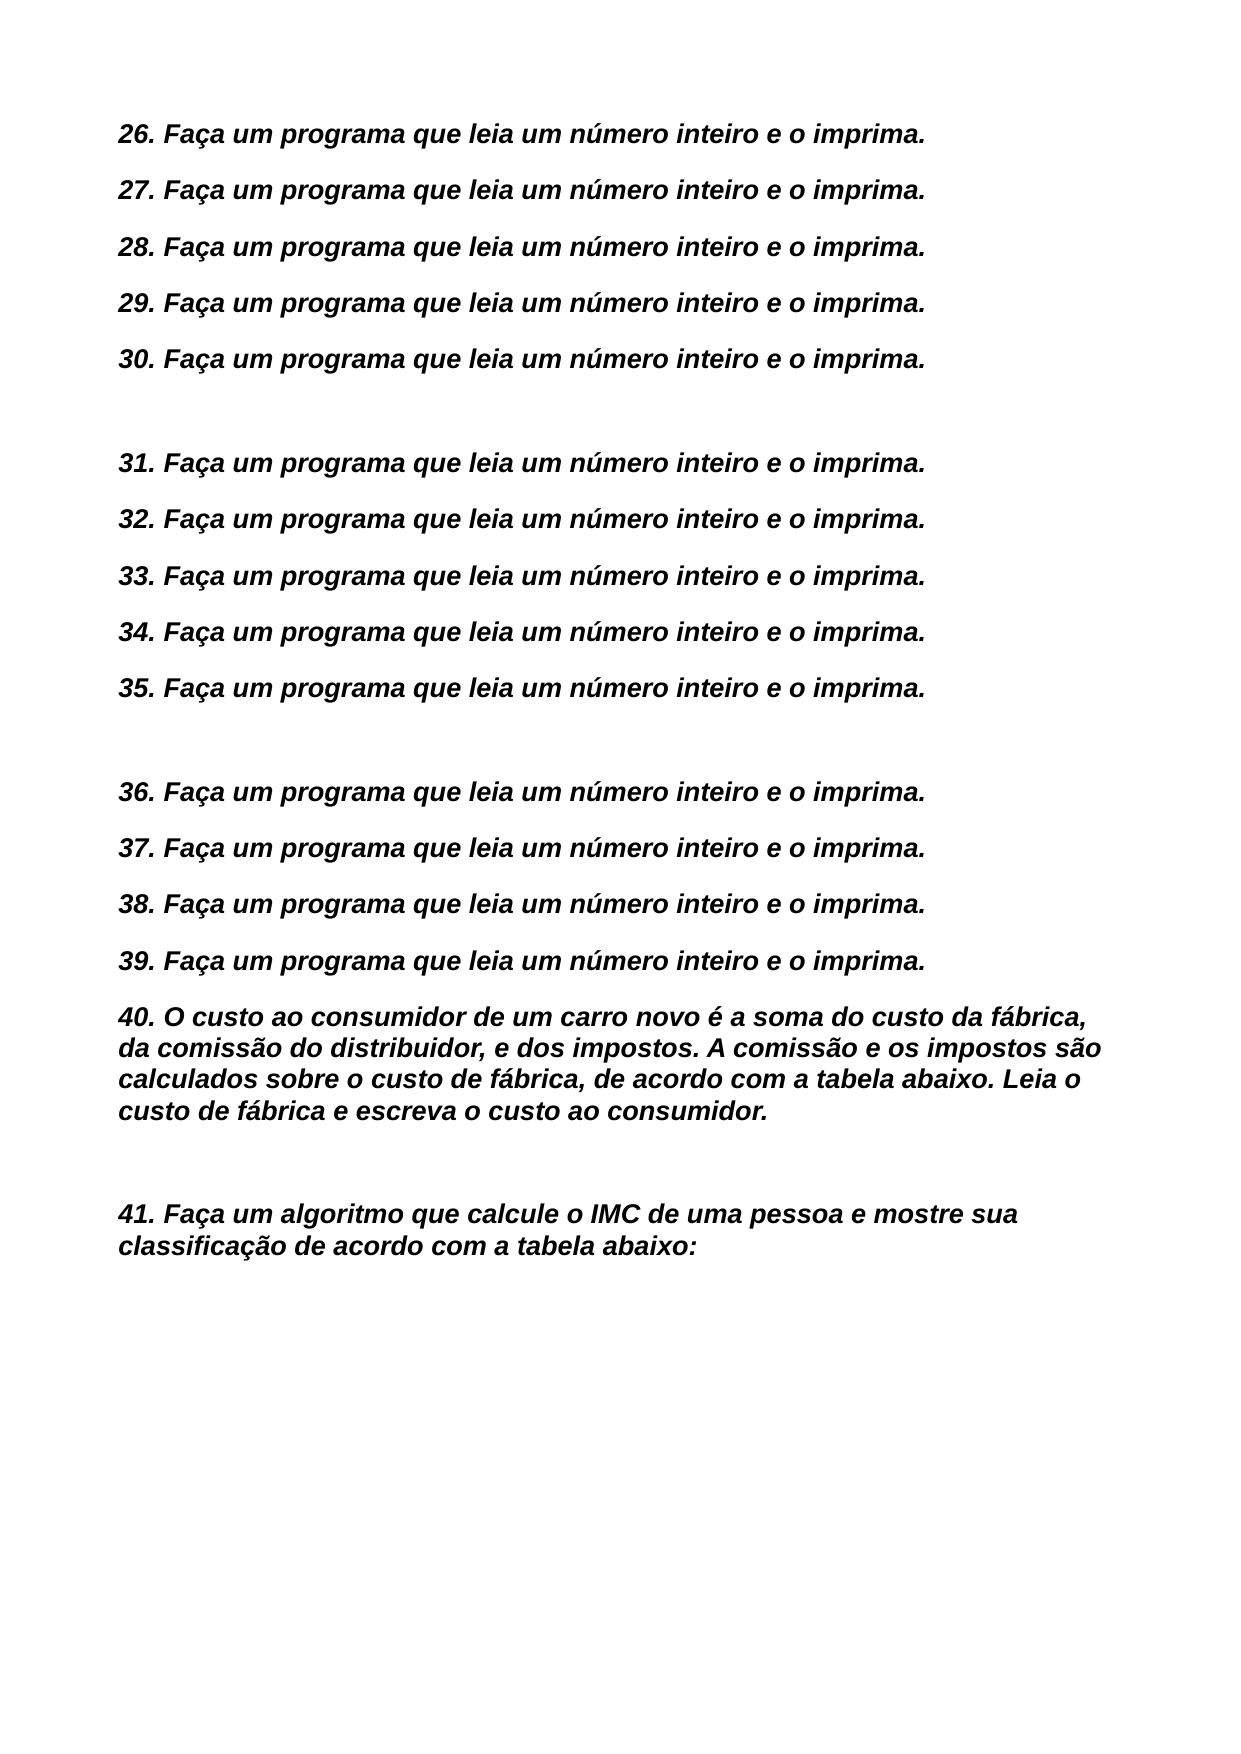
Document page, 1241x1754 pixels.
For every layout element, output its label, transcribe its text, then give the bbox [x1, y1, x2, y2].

subtitle 29. Faça um programa que leia um número inteiro e o imprima. [118, 287, 1122, 318]
subtitle 35. Faça um programa que leia um número inteiro e o imprima. [118, 672, 1122, 703]
subtitle 36. Faça um programa que leia um número inteiro e o imprima. [118, 776, 1122, 807]
subtitle 39. Faça um programa que leia um número inteiro e o imprima. [118, 944, 1122, 976]
subtitle 40. O custo ao consumidor de um carro novo é a soma do custo da fábrica, da comissão do distribuidor, e dos impostos. A comissão e os impostos são calculados sobre o custo de fábrica, de acordo com a tabela abaixo. Leia o custo de fábrica e escreva o custo ao consumidor. [118, 1001, 1122, 1126]
subtitle 30. Faça um programa que leia um número inteiro e o imprima. [118, 343, 1122, 374]
subtitle 26. Faça um programa que leia um número inteiro e o imprima. [118, 118, 1122, 149]
subtitle 33. Faça um programa que leia um número inteiro e o imprima. [118, 559, 1122, 591]
subtitle 32. Faça um programa que leia um número inteiro e o imprima. [118, 503, 1122, 534]
subtitle 34. Faça um programa que leia um número inteiro e o imprima. [118, 616, 1122, 647]
subtitle 31. Faça um programa que leia um número inteiro e o imprima. [118, 447, 1122, 478]
subtitle 38. Faça um programa que leia um número inteiro e o imprima. [118, 888, 1122, 919]
subtitle 27. Faça um programa que leia um número inteiro e o imprima. [118, 174, 1122, 206]
subtitle 41. Faça um algoritmo que calcule o IMC de uma pessoa e mostre sua classificação de acordo com a tabela abaixo: [118, 1198, 1122, 1261]
subtitle 28. Faça um programa que leia um número inteiro e o imprima. [118, 231, 1122, 262]
subtitle 37. Faça um programa que leia um número inteiro e o imprima. [118, 832, 1122, 863]
